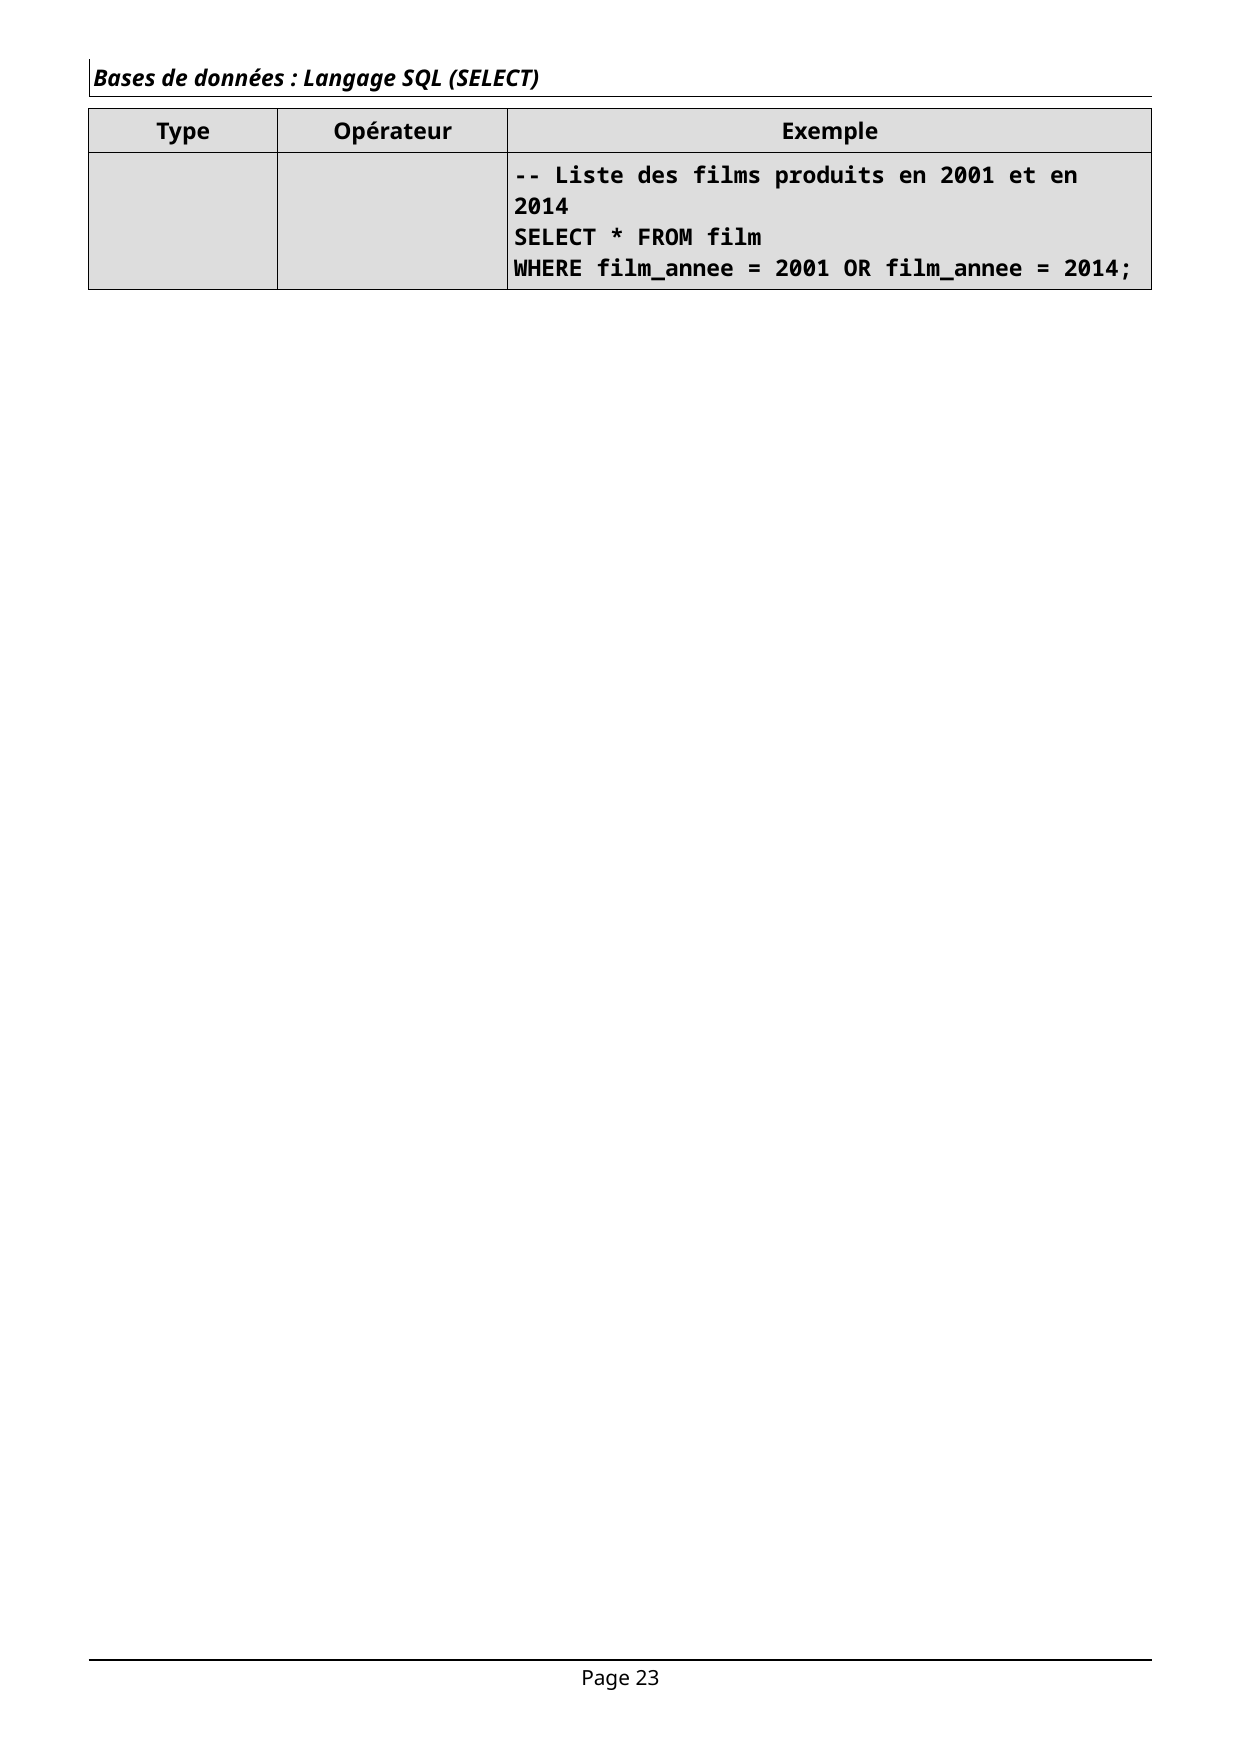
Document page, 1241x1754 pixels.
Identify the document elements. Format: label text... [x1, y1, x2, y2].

table_header Exemple [508, 109, 1151, 152]
table_header Type [89, 109, 277, 152]
table_header Opérateur [278, 109, 507, 152]
table_cell [278, 153, 507, 289]
table_cell -- Liste des films produits en 2001 et en 2014 SELECT * FROM film WHERE film_annee = 2001 OR film_annee = 2014; [508, 153, 1151, 289]
table_cell [89, 153, 277, 289]
